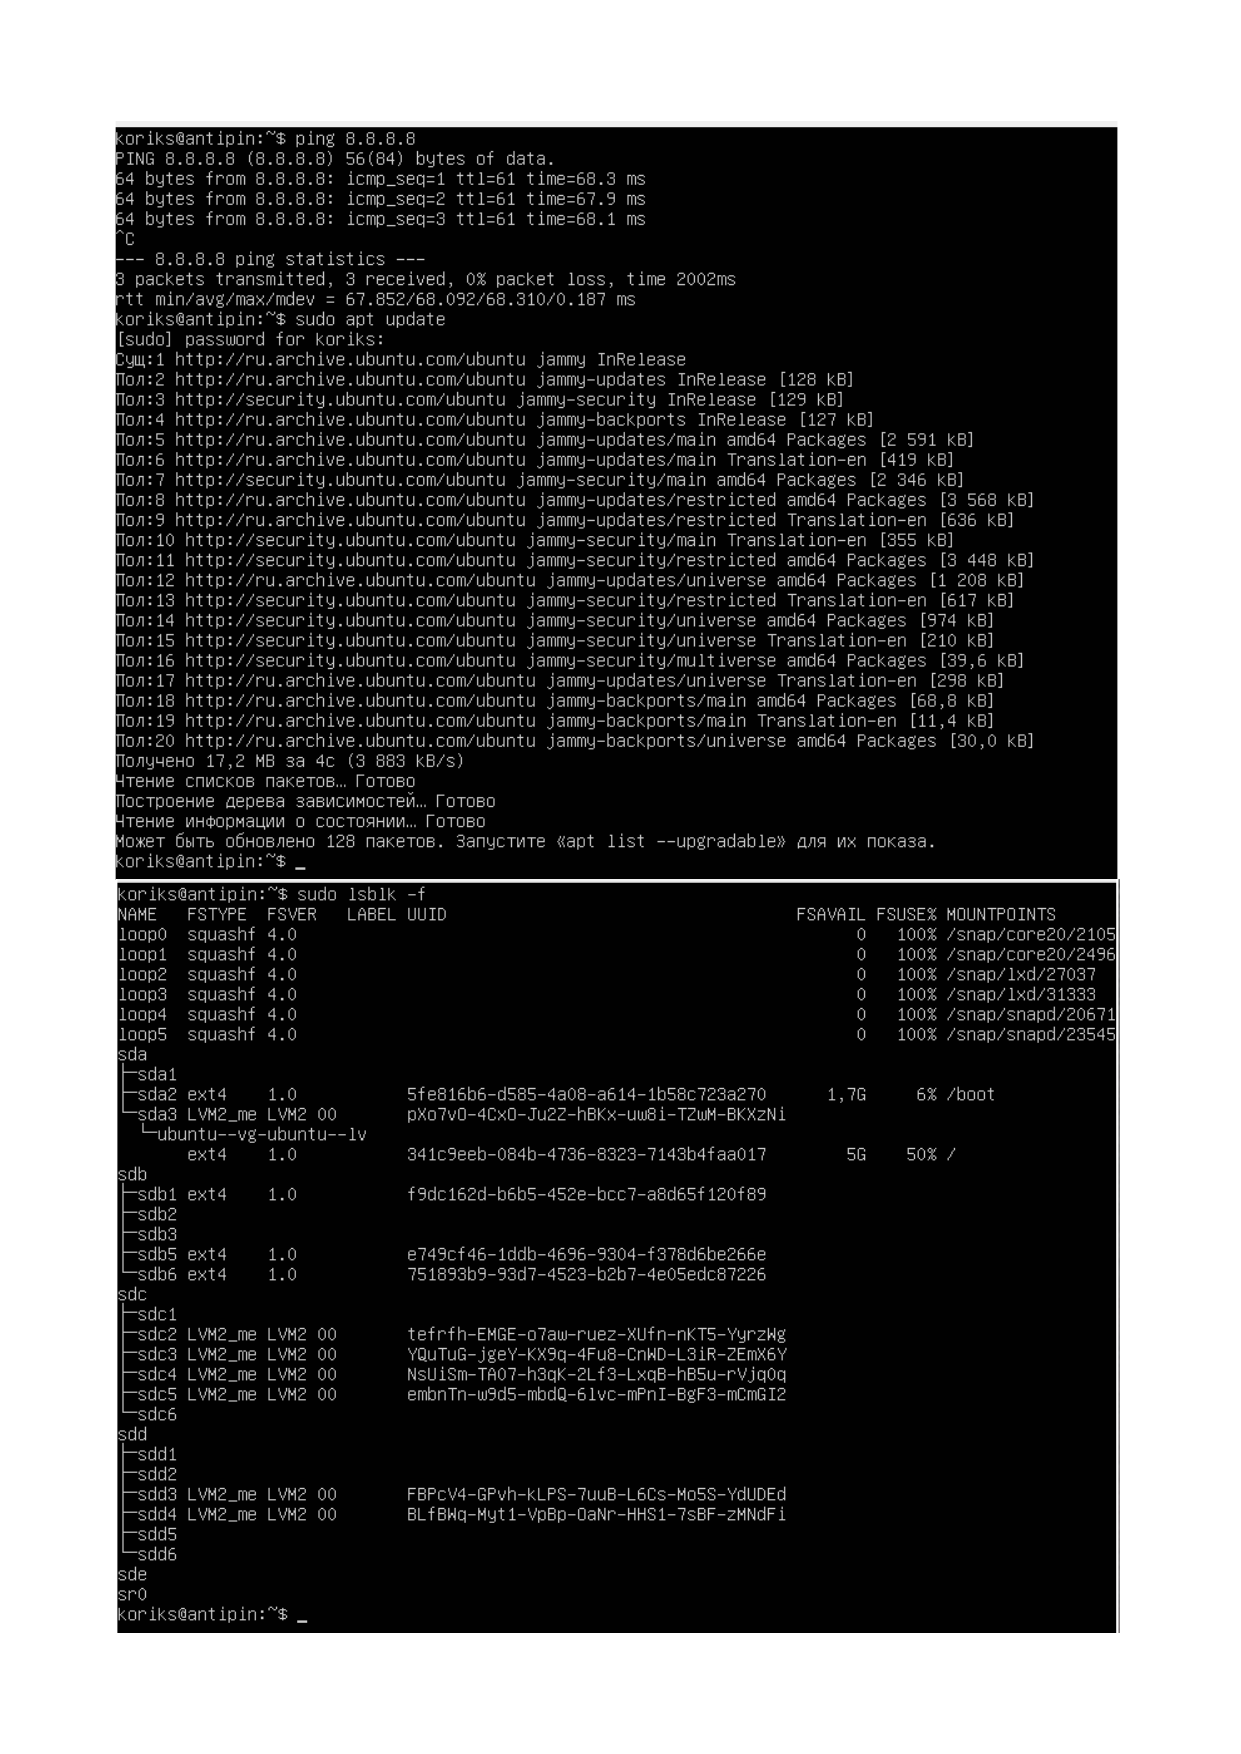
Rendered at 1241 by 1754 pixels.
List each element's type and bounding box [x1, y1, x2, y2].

picture [115, 121, 1120, 1633]
